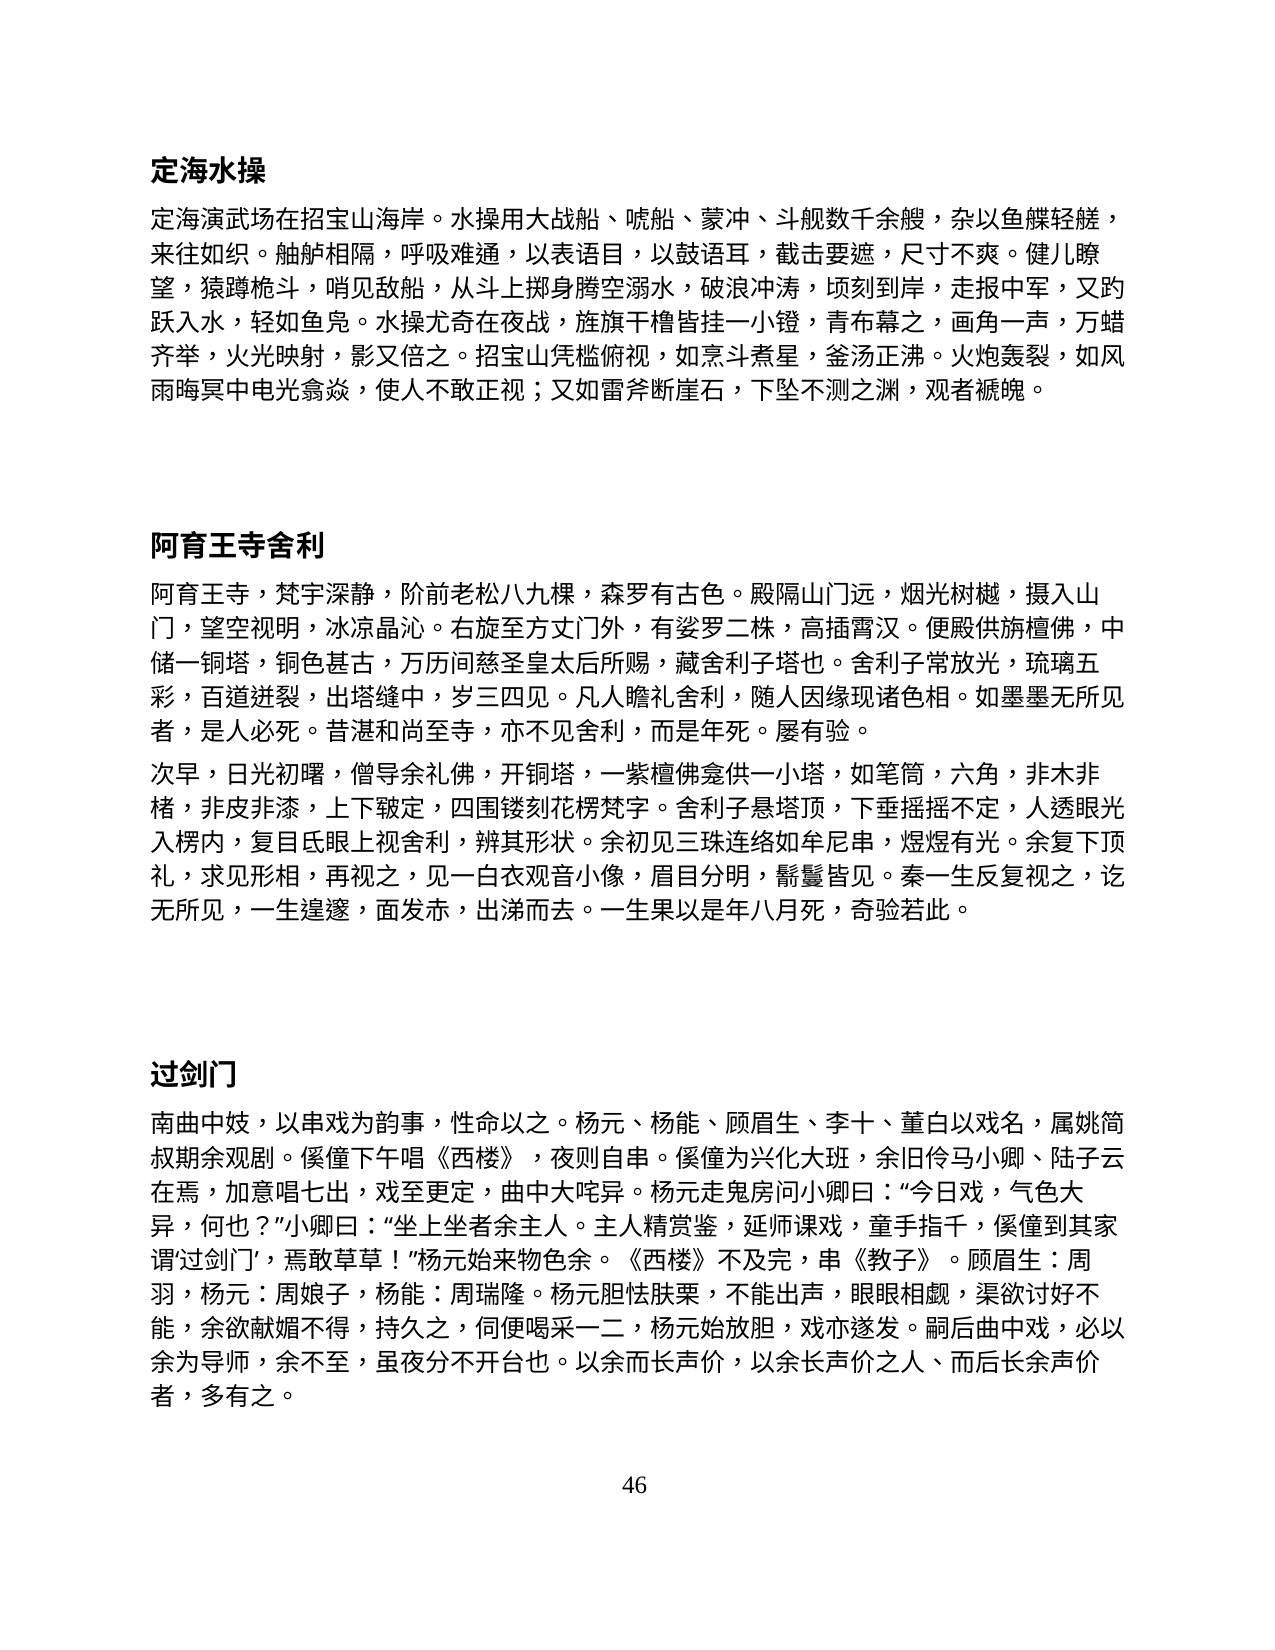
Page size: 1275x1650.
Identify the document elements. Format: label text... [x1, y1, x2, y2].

text 阿育王寺，梵宇深静，阶前老松八九棵，森罗有古色。殿隔山门远，烟光树樾，摄入山门，望空视明，冰凉晶沁。右旋至方丈门外，有娑罗二株，高插霄汉。便殿供旃檀佛，中储一铜塔，铜色甚古，万历间慈圣皇太后所赐，藏舍利子塔也。舍利子常放光，琉璃五彩，百道迸裂，出塔缝中，岁三四见。凡人瞻礼舍利，随人因缘现诸色相。如墨墨无所见者，是人必死。昔湛和尚至寺，亦不见舍利，而是年死。屡有验。 [150, 577, 1125, 747]
subtitle 过剑门 [150, 1054, 1125, 1094]
subtitle 阿育王寺舍利 [150, 525, 1125, 564]
subtitle 定海水操 [150, 150, 1125, 190]
text 定海演武场在招宝山海岸。水操用大战船、唬船、蒙冲、斗舰数千余艘，杂以鱼艓轻艖，来往如织。舳舻相隔，呼吸难通，以表语目，以鼓语耳，截击要遮，尺寸不爽。健儿瞭望，猿蹲桅斗，哨见敌船，从斗上掷身腾空溺水，破浪冲涛，顷刻到岸，走报中军，又趵跃入水，轻如鱼凫。水操尤奇在夜战，旌旗干橹皆挂一小镫，青布幕之，画角一声，万蜡齐举，火光映射，影又倍之。招宝山凭槛俯视，如烹斗煮星，釜汤正沸。火炮轰裂，如风雨晦冥中电光翕焱，使人不敢正视；又如雷斧断崖石，下坠不测之渊，观者褫魄。 [150, 202, 1125, 407]
text 次早，日光初曙，僧导余礼佛，开铜塔，一紫檀佛龛供一小塔，如笔筒，六角，非木非楮，非皮非漆，上下皲定，四围镂刻花楞梵字。舍利子悬塔顶，下垂摇摇不定，人透眼光入楞内，复目氐眼上视舍利，辨其形状。余初见三珠连络如牟尼串，煜煜有光。余复下顶礼，求见形相，再视之，见一白衣观音小像，眉目分明，鬋鬘皆见。秦一生反复视之，讫无所见，一生遑邃，面发赤，出涕而去。一生果以是年八月死，奇验若此。 [150, 756, 1125, 927]
text 南曲中妓，以串戏为韵事，性命以之。杨元、杨能、顾眉生、李十、董白以戏名，属姚简叔期余观剧。傒僮下午唱《西楼》，夜则自串。傒僮为兴化大班，余旧伶马小卿、陆子云在焉，加意唱七出，戏至更定，曲中大咤异。杨元走鬼房问小卿曰：“今日戏，气色大异，何也？”小卿曰：“坐上坐者余主人。主人精赏鉴，延师课戏，童手指千，傒僮到其家谓‘过剑门’，焉敢草草！”杨元始来物色余。《西楼》不及完，串《教子》。顾眉生：周羽，杨元：周娘子，杨能：周瑞隆。杨元胆怯肤栗，不能出声，眼眼相觑，渠欲讨好不能，余欲献媚不得，持久之，伺便喝采一二，杨元始放胆，戏亦遂发。嗣后曲中戏，必以余为导师，余不至，虽夜分不开台也。以余而长声价，以余长声价之人、而后长余声价者，多有之。 [150, 1106, 1125, 1413]
